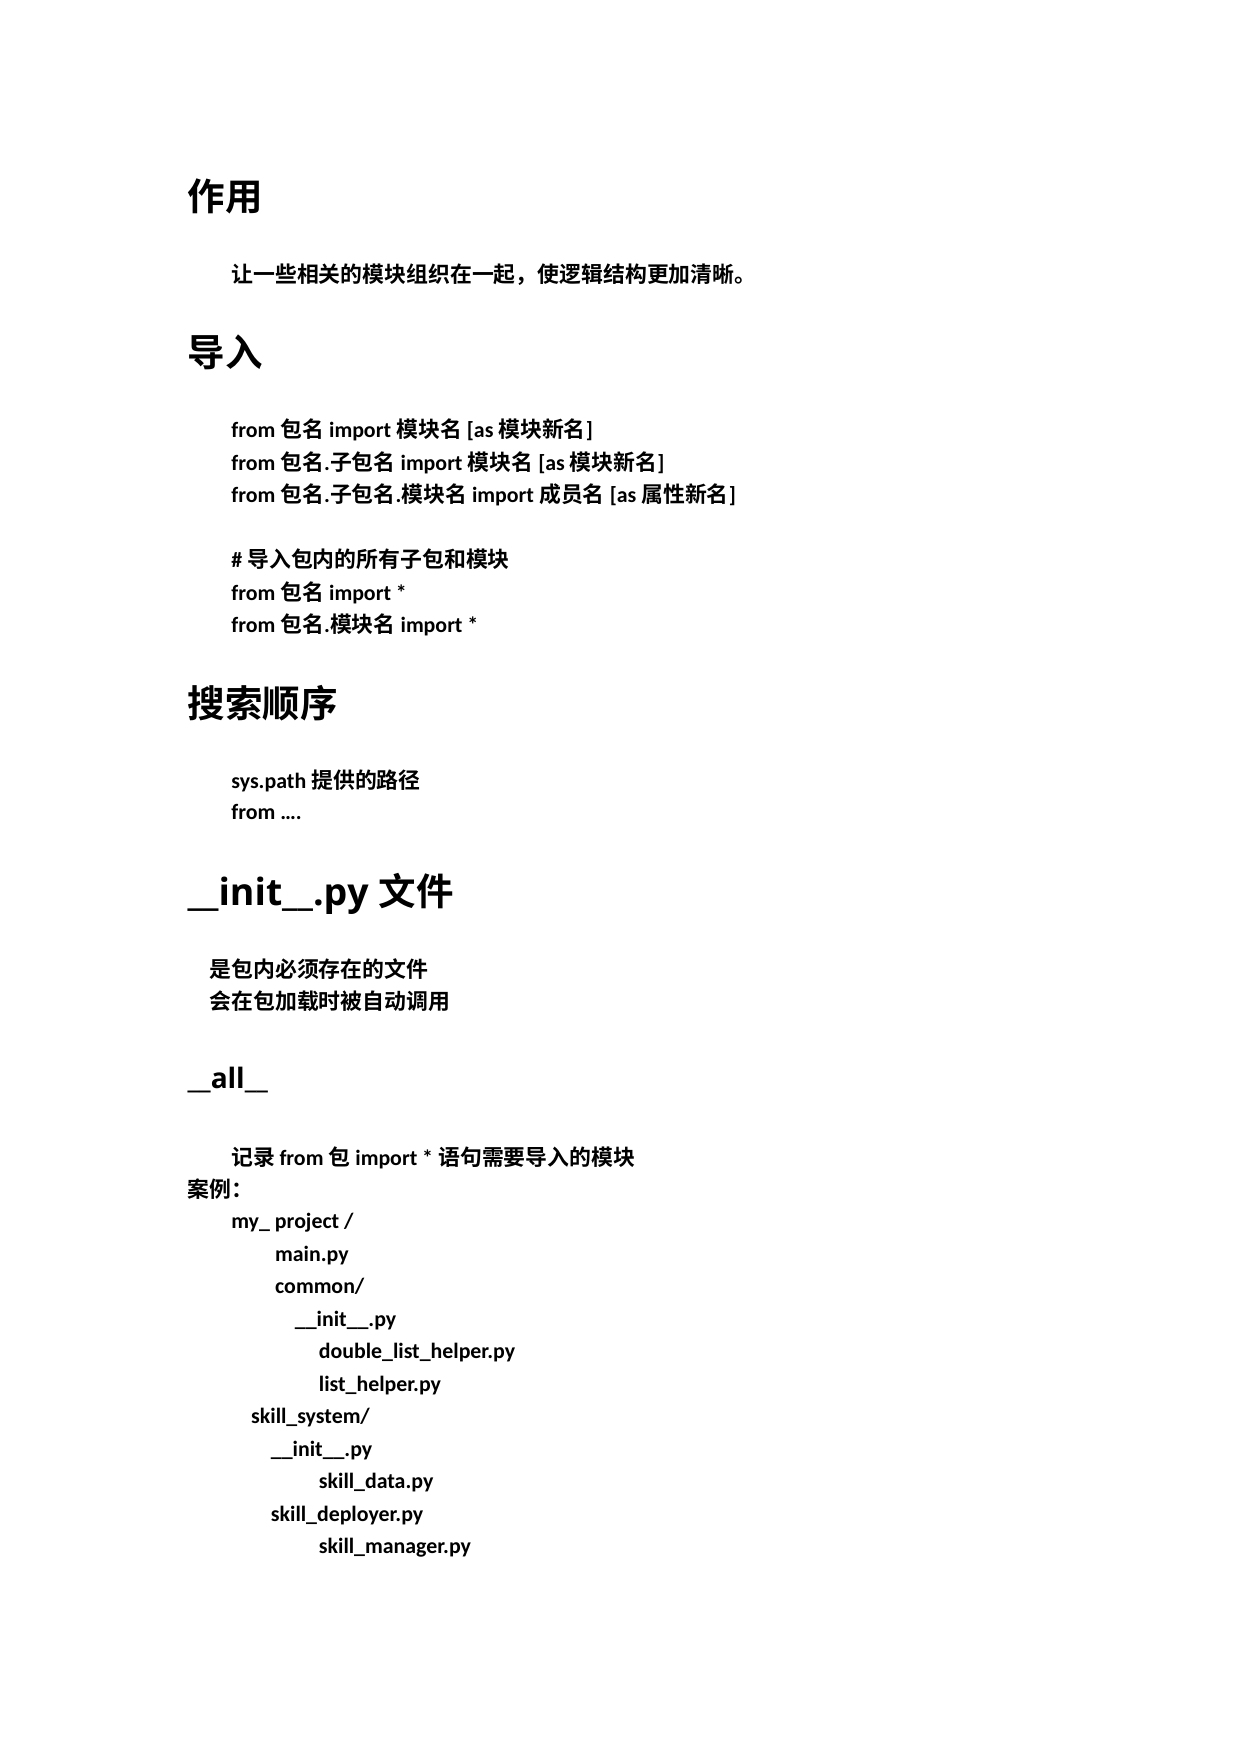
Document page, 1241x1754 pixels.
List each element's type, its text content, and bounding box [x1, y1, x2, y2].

text sys.path 提供的路径 [231, 763, 1053, 795]
subtitle __init__.py 文件 [187, 857, 1053, 922]
text 案例： [187, 1172, 1053, 1204]
text from …. [231, 795, 1053, 828]
text # 导入包内的所有子包和模块 [231, 542, 1053, 574]
text skill_system/ [231, 1399, 1053, 1432]
text from 包名.子包名.模块名 import 成员名 [as 属性新名] [231, 477, 1053, 509]
text __init__.py [231, 1302, 1053, 1334]
text 是包内必须存在的文件 [209, 951, 1053, 984]
text list_helper.py [231, 1367, 1053, 1399]
text skill_deployer.py [231, 1497, 1053, 1529]
subtitle 作用 [187, 162, 1053, 227]
text from 包名.子包名 import 模块名 [as 模块新名] [231, 444, 1053, 477]
text from 包名.模块名 import * [231, 607, 1053, 639]
text skill_data.py [231, 1464, 1053, 1497]
text my_ project / [231, 1204, 1053, 1237]
text 会在包加载时被自动调用 [209, 984, 1053, 1016]
text from 包名 import 模块名 [as 模块新名] [231, 412, 1053, 444]
text from 包名 import * [231, 574, 1053, 607]
text 让一些相关的模块组织在一起，使逻辑结构更加清晰。 [231, 256, 1053, 289]
text 记录from 包 import * 语句需要导入的模块 [187, 1139, 1053, 1172]
subtitle 导入 [187, 318, 1053, 383]
text common/ [231, 1269, 1053, 1302]
text main.py [231, 1237, 1053, 1269]
text skill_manager.py [231, 1529, 1053, 1562]
text double_list_helper.py [231, 1334, 1053, 1367]
subtitle 搜索顺序 [187, 669, 1053, 734]
subtitle __all__ [187, 1045, 1053, 1110]
text __init__.py [231, 1432, 1053, 1464]
